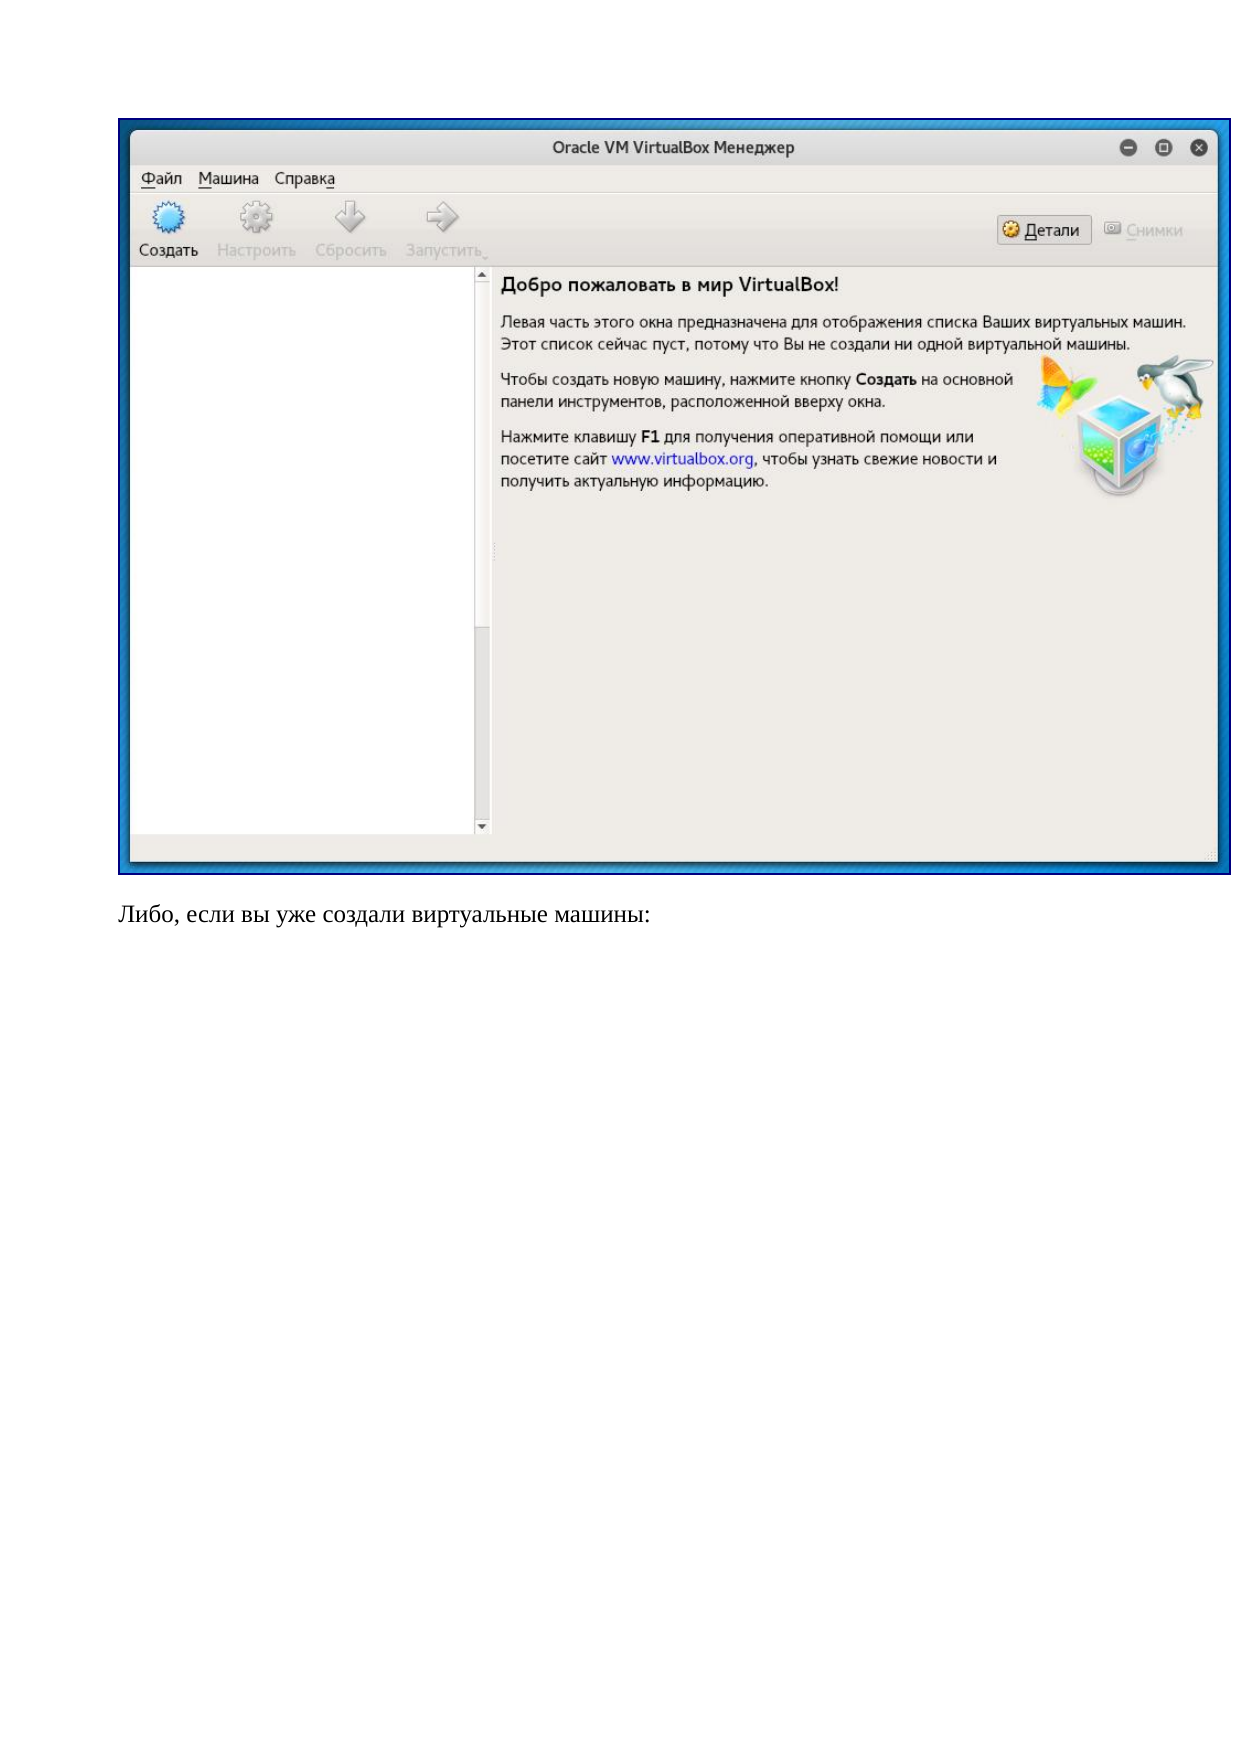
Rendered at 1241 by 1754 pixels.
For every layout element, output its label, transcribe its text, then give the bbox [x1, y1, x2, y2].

text Либо, если вы уже создали виртуальные машины: [118, 899, 1122, 928]
picture [120, 120, 1229, 873]
